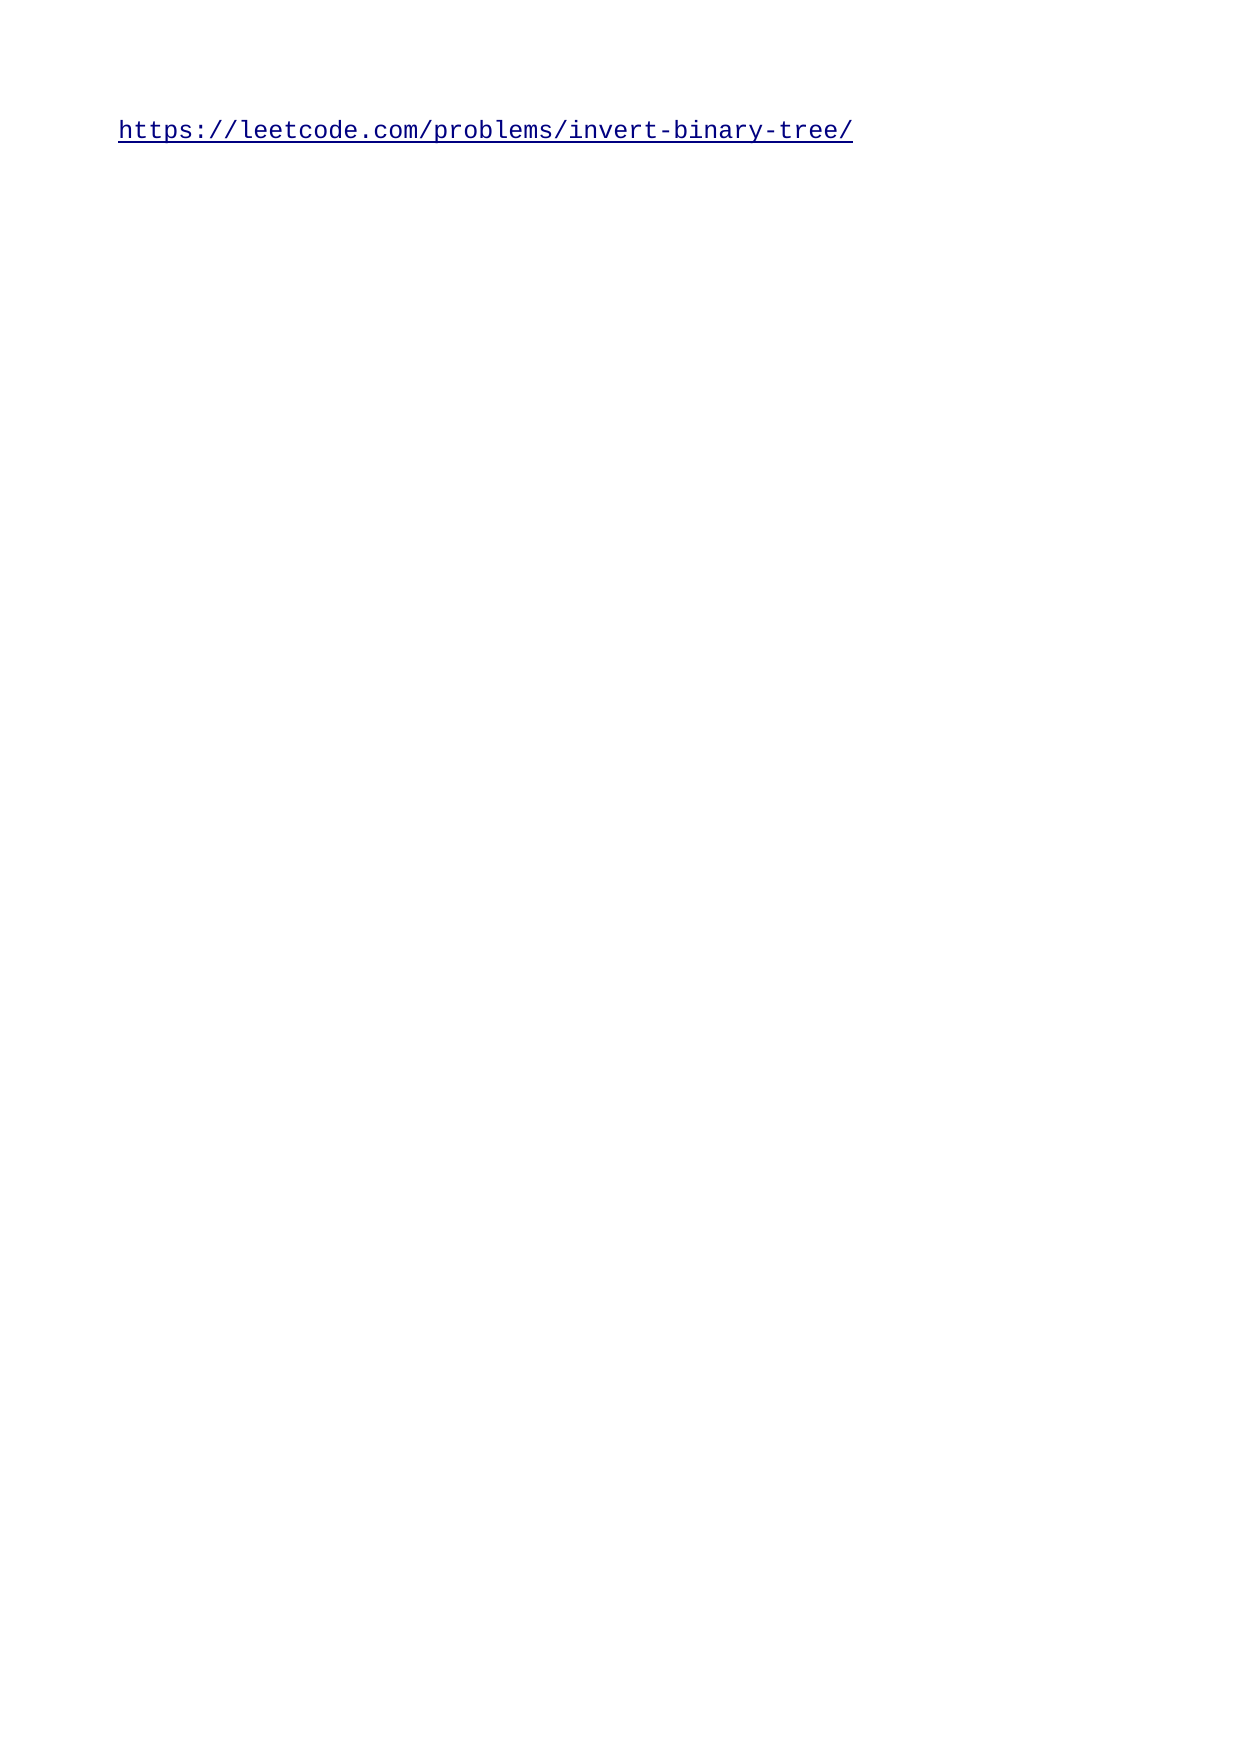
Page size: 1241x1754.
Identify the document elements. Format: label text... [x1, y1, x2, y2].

text https://leetcode.com/problems/invert-binary-tree/ [118, 118, 1122, 146]
